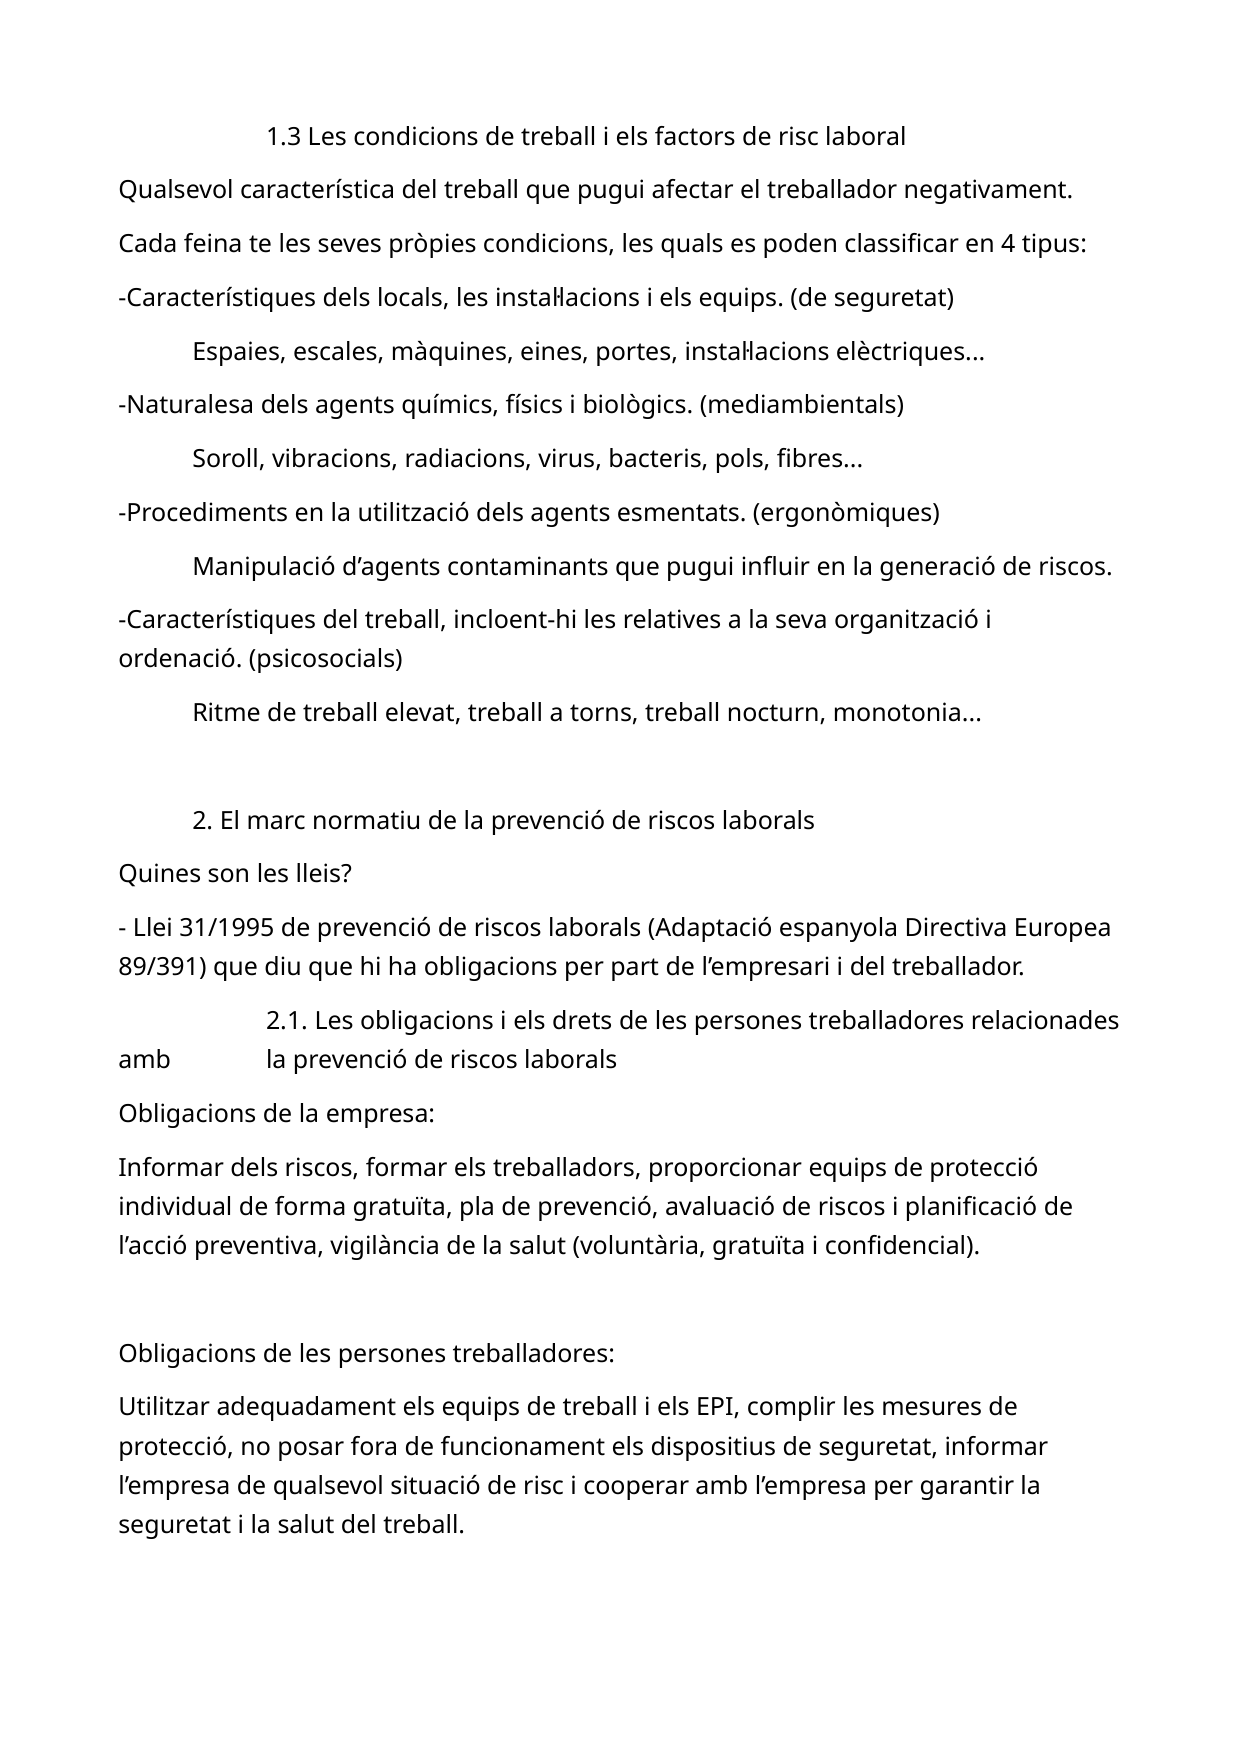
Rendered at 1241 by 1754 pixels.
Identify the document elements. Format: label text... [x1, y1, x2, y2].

text Espaies, escales, màquines, eines, portes, instal·lacions elèctriques... [118, 333, 1122, 367]
text -Procediments en la utilització dels agents esmentats. (ergonòmiques) [118, 494, 1122, 528]
text Ritme de treball elevat, treball a torns, treball nocturn, monotonia... [118, 695, 1122, 729]
text Manipulació d’agents contaminants que pugui influir en la generació de riscos. [118, 548, 1122, 582]
text Soroll, vibracions, radiacions, virus, bacteris, pols, fibres... [118, 441, 1122, 475]
text - Llei 31/1995 de prevenció de riscos laborals (Adaptació espanyola Directiva Europea 89/391) que diu que hi ha obligacions per part de l’empresari i del treballador. [118, 910, 1122, 983]
text -Naturalesa dels agents químics, físics i biològics. (mediambientals) [118, 387, 1122, 421]
text Obligacions de la empresa: [118, 1096, 1122, 1130]
text -Característiques dels locals, les instal·lacions i els equips. (de seguretat) [118, 279, 1122, 313]
text 1.3 Les condicions de treball i els factors de risc laboral [118, 118, 1122, 152]
text 2.1. Les obligacions i els drets de les persones treballadores relacionades amb la prevenció de riscos laborals [118, 1003, 1122, 1076]
text Informar dels riscos, formar els treballadors, proporcionar equips de protecció individual de forma gratuïta, pla de prevenció, avaluació de riscos i planificació de l’acció preventiva, vigilància de la salut (voluntària, gratuïta i confidencial). [118, 1149, 1122, 1262]
text 2. El marc normatiu de la prevenció de riscos laborals [118, 802, 1122, 836]
text Qualsevol característica del treball que pugui afectar el treballador negativament. [118, 172, 1122, 206]
text Quines son les lleis? [118, 856, 1122, 890]
text Utilitzar adequadament els equips de treball i els EPI, complir les mesures de protecció, no posar fora de funcionament els dispositius de seguretat, informar l’empresa de qualsevol situació de risc i cooperar amb l’empresa per garantir la seguretat i la salut del treball. [118, 1389, 1122, 1541]
text Obligacions de les persones treballadores: [118, 1335, 1122, 1369]
text Cada feina te les seves pròpies condicions, les quals es poden classificar en 4 tipus: [118, 226, 1122, 260]
text -Característiques del treball, incloent-hi les relatives a la seva organització i ordenació. (psicosocials) [118, 602, 1122, 675]
